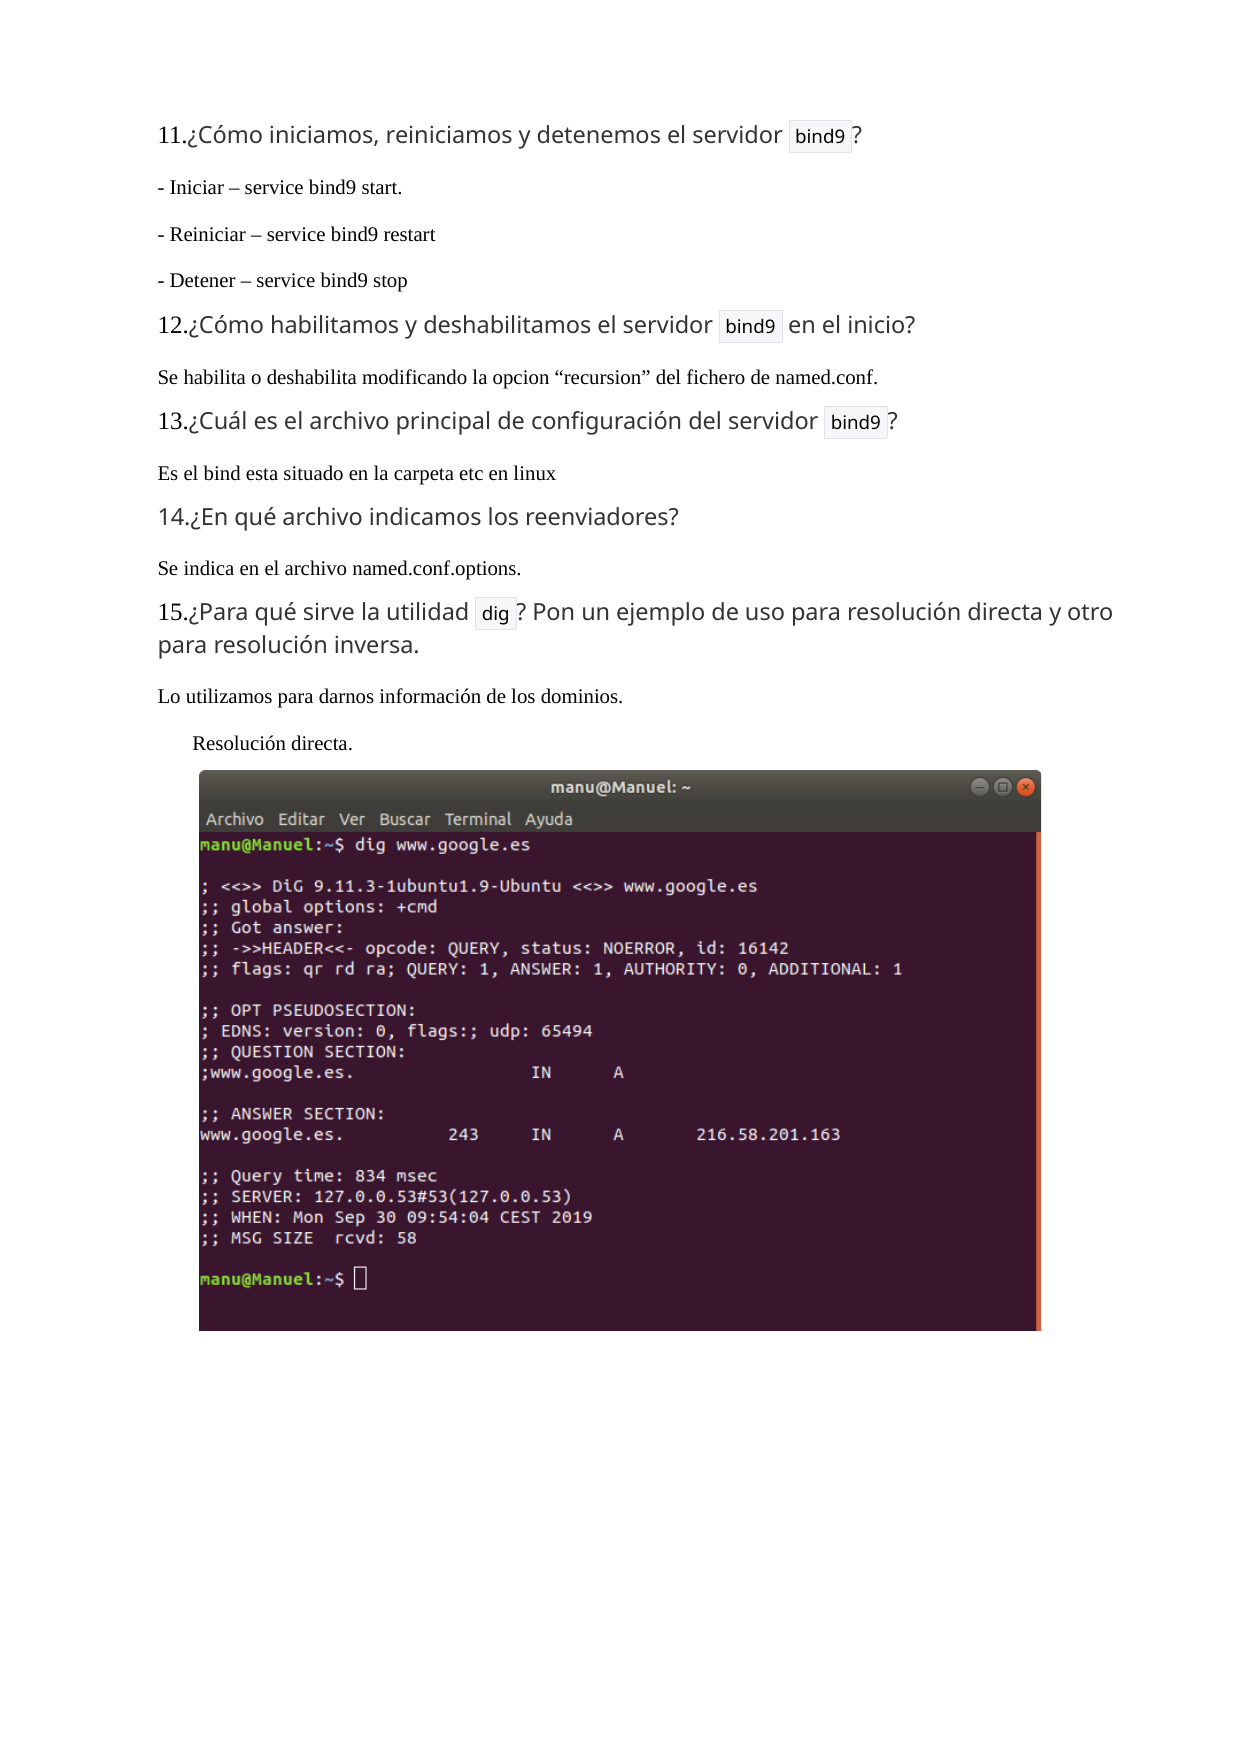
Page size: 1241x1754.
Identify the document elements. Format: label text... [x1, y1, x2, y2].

list - Detener – service bind9 stop [118, 261, 1122, 292]
list ¿En qué archivo indicamos los reenviadores? [118, 501, 1122, 533]
list Lo utilizamos para darnos información de los dominios. [118, 676, 1122, 708]
list Es el bind esta situado en la carpeta etc en linux [118, 454, 1122, 485]
list - Iniciar – service bind9 start. [118, 167, 1122, 199]
text Resolución directa. [118, 723, 1122, 754]
list ¿Cómo iniciamos, reiniciamos y detenemos el servidor bind9? [118, 118, 1122, 152]
list Se indica en el archivo named.conf.options. [118, 548, 1122, 579]
list ¿Cuál es el archivo principal de configuración del servidor bind9? [118, 404, 1122, 438]
list Se habilita o deshabilita modificando la opcion “recursion” del fichero de named.conf. [118, 357, 1122, 389]
list - Reiniciar – service bind9 restart [118, 214, 1122, 246]
list ¿Cómo habilitamos y deshabilitamos el servidor bind9 en el inicio? [118, 308, 1122, 342]
list ¿Para qué sirve la utilidad dig? Pon un ejemplo de uso para resolución directa y otro para resolución inversa. [118, 595, 1122, 661]
picture [199, 770, 1042, 1331]
